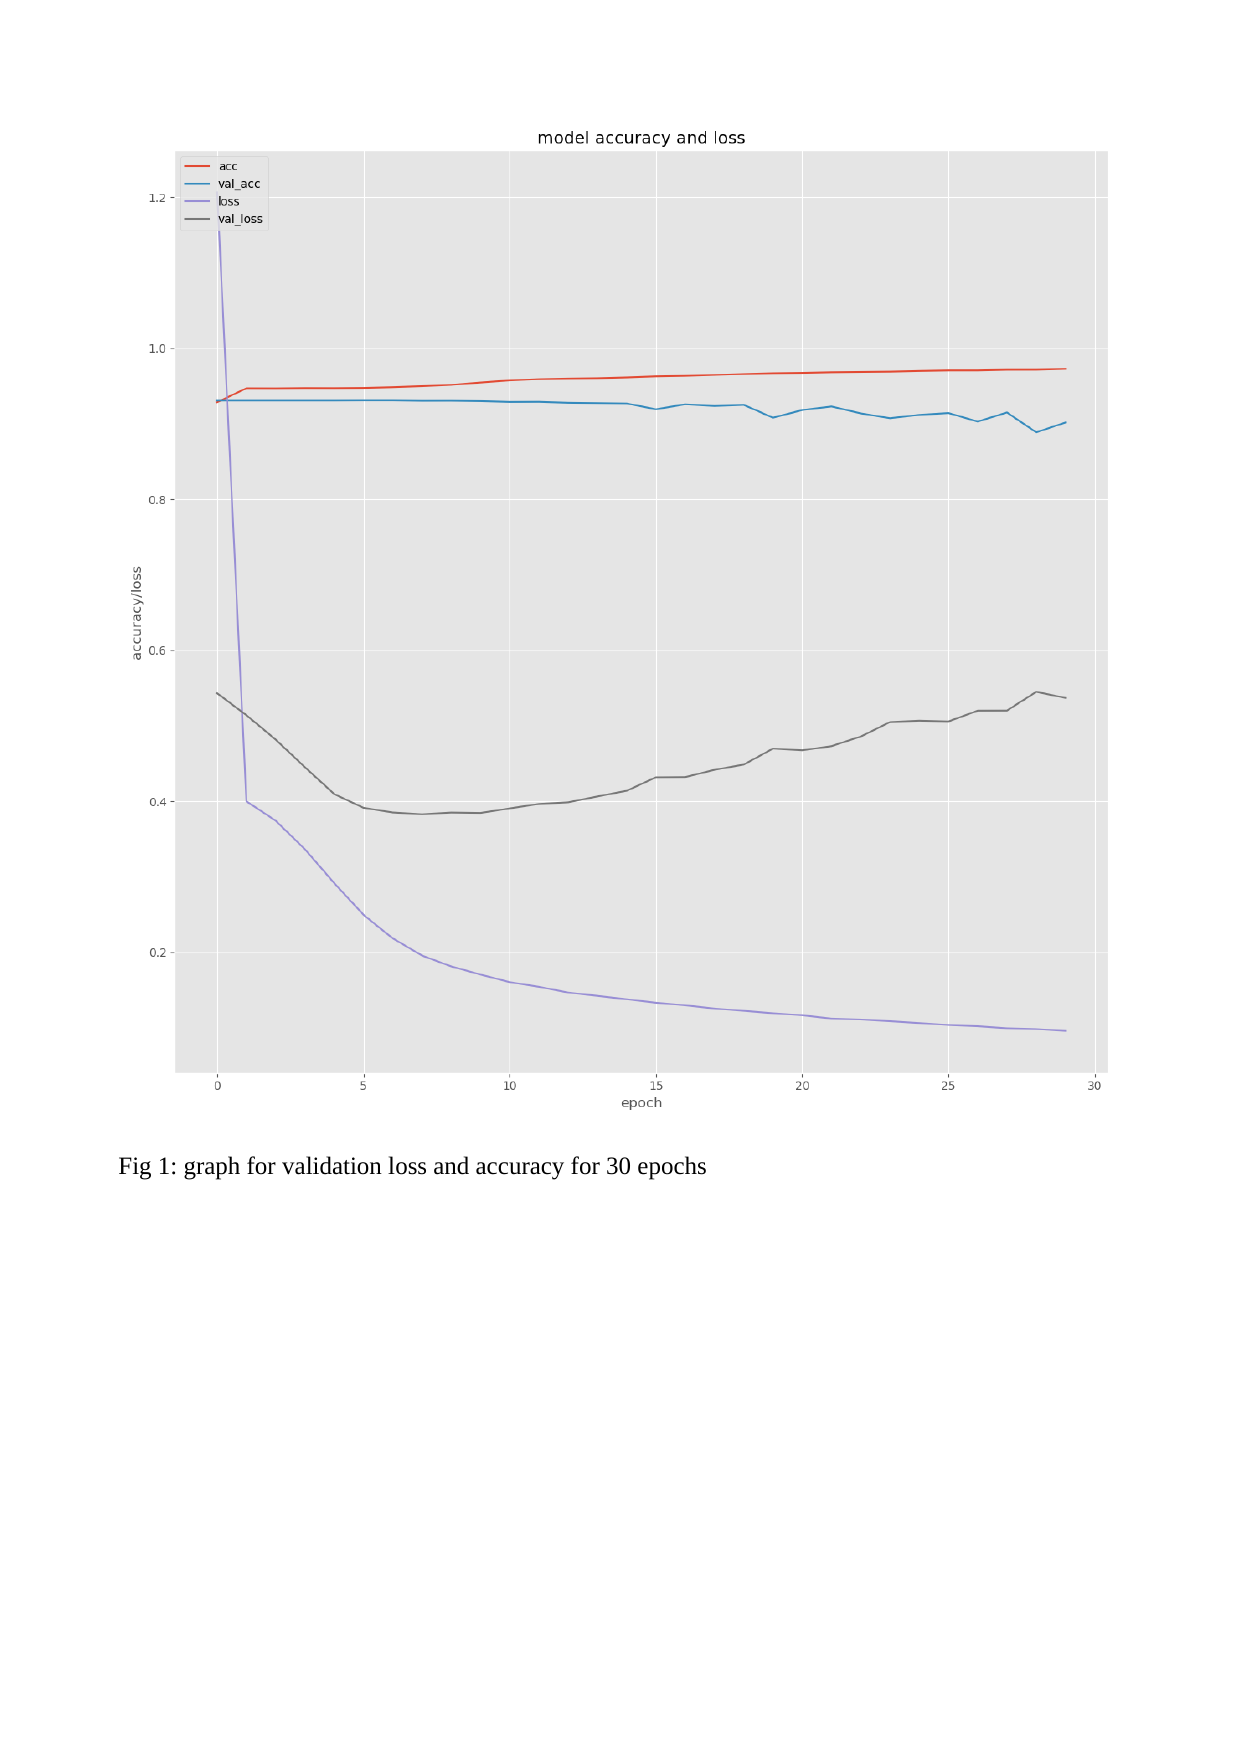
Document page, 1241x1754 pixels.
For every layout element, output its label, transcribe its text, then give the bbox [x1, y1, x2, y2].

text Fig 1: graph for validation loss and accuracy for 30 epochs [118, 1151, 1122, 1179]
picture [118, 118, 1123, 1122]
